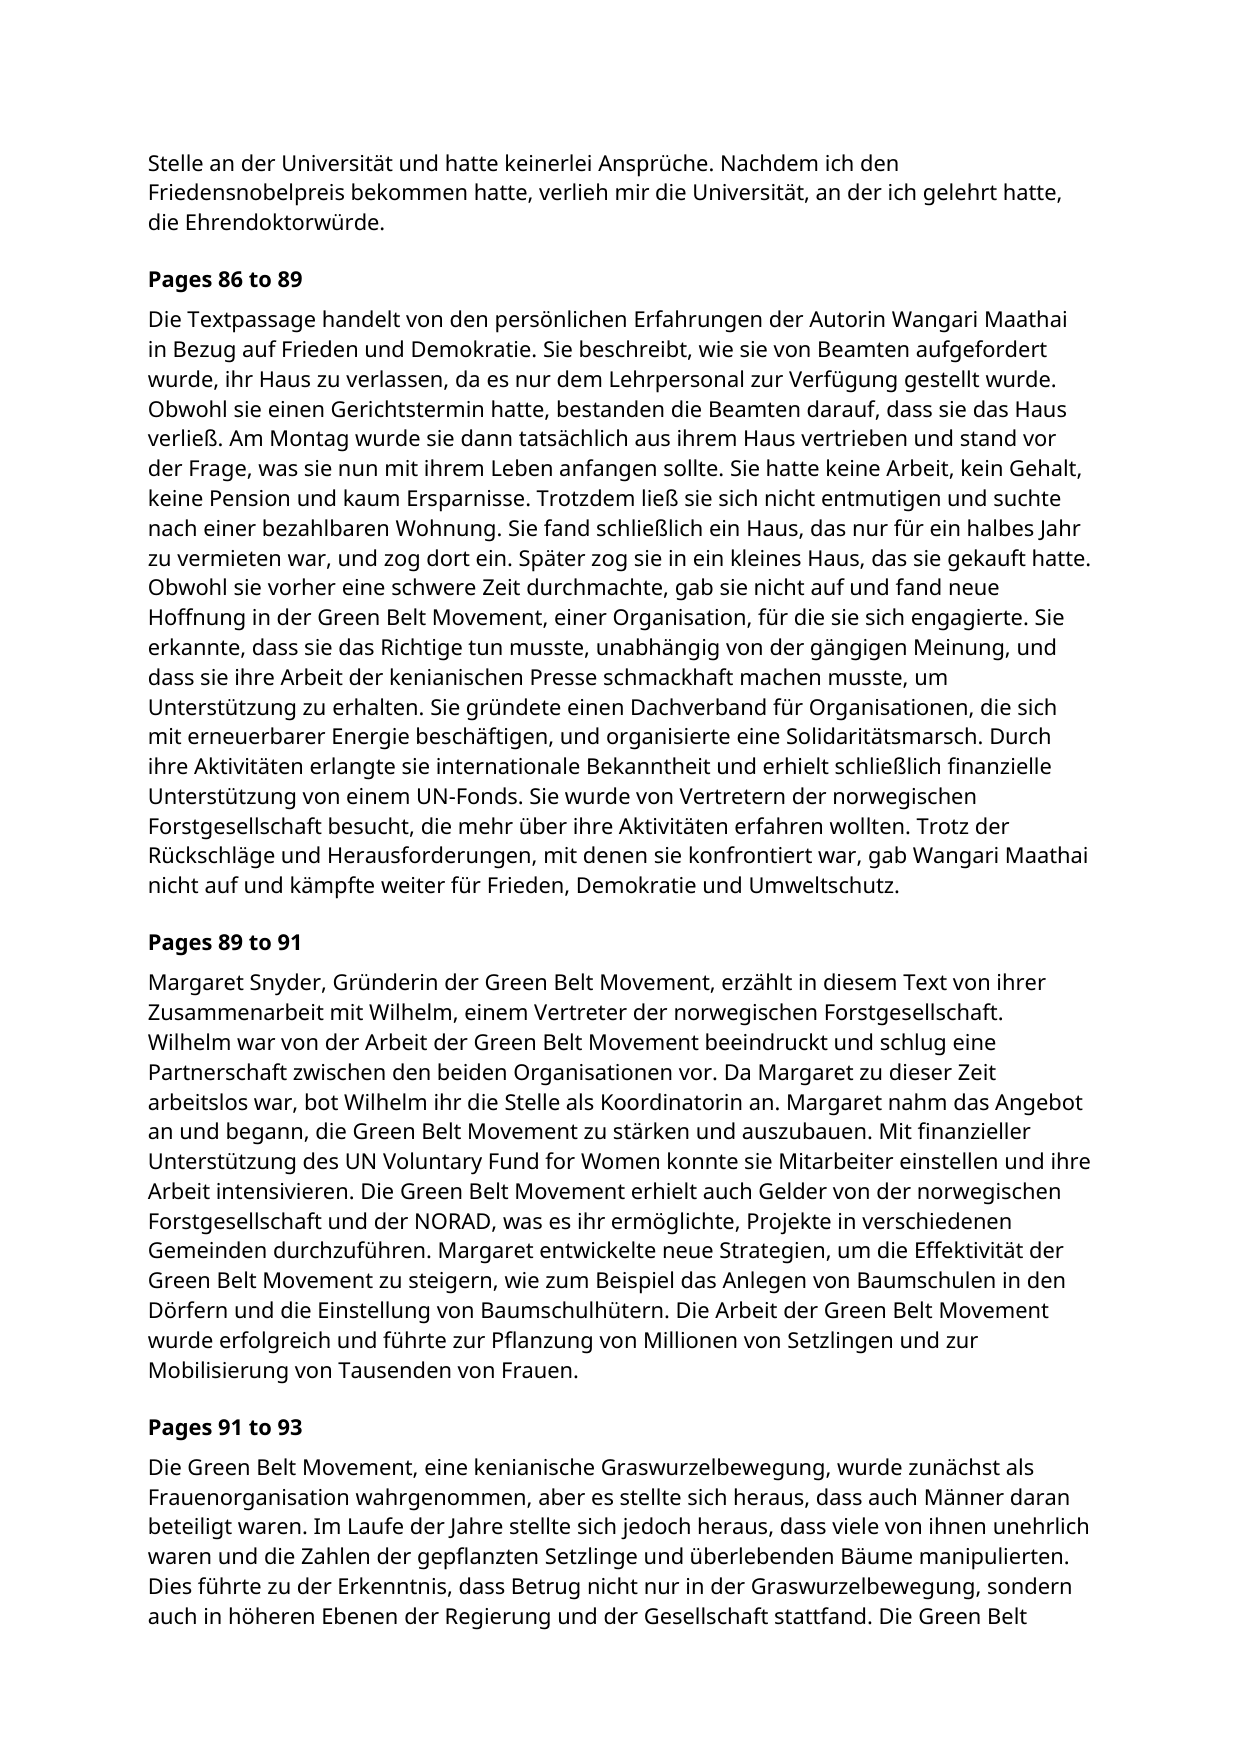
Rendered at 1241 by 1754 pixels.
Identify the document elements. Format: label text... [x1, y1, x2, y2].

title Pages 86 to 89 [148, 264, 1093, 294]
text Margaret Snyder, Gründerin der Green Belt Movement, erzählt in diesem Text von ihrer Zusammenarbeit mit Wilhelm, einem Vertreter der norwegischen Forstgesellschaft. Wilhelm war von der Arbeit der Green Belt Movement beeindruckt und schlug eine Partnerschaft zwischen den beiden Organisationen vor. Da Margaret zu dieser Zeit arbeitslos war, bot Wilhelm ihr die Stelle als Koordinatorin an. Margaret nahm das Angebot an und begann, die Green Belt Movement zu stärken und auszubauen. Mit finanzieller Unterstützung des UN Voluntary Fund for Women konnte sie Mitarbeiter einstellen und ihre Arbeit intensivieren. Die Green Belt Movement erhielt auch Gelder von der norwegischen Forstgesellschaft und der NORAD, was es ihr ermöglichte, Projekte in verschiedenen Gemeinden durchzuführen. Margaret entwickelte neue Strategien, um die Effektivität der Green Belt Movement zu steigern, wie zum Beispiel das Anlegen von Baumschulen in den Dörfern und die Einstellung von Baumschulhütern. Die Arbeit der Green Belt Movement wurde erfolgreich und führte zur Pflanzung von Millionen von Setzlingen und zur Mobilisierung von Tausenden von Frauen. [148, 967, 1093, 1384]
text Die Green Belt Movement, eine kenianische Graswurzelbewegung, wurde zunächst als Frauenorganisation wahrgenommen, aber es stellte sich heraus, dass auch Männer daran beteiligt waren. Im Laufe der Jahre stellte sich jedoch heraus, dass viele von ihnen unehrlich waren und die Zahlen der gepflanzten Setzlinge und überlebenden Bäume manipulierten. Dies führte zu der Erkenntnis, dass Betrug nicht nur in der Graswurzelbewegung, sondern auch in höheren Ebenen der Regierung und der Gesellschaft stattfand. Die Green Belt [148, 1452, 1093, 1631]
title Pages 89 to 91 [148, 927, 1093, 957]
text Stelle an der Universität und hatte keinerlei Ansprüche. Nachdem ich den Friedensnobelpreis bekommen hatte, verlieh mir die Universität, an der ich gelehrt hatte, die Ehrendoktorwürde. [148, 148, 1093, 237]
text Die Textpassage handelt von den persönlichen Erfahrungen der Autorin Wangari Maathai in Bezug auf Frieden und Demokratie. Sie beschreibt, wie sie von Beamten aufgefordert wurde, ihr Haus zu verlassen, da es nur dem Lehrpersonal zur Verfügung gestellt wurde. Obwohl sie einen Gerichtstermin hatte, bestanden die Beamten darauf, dass sie das Haus verließ. Am Montag wurde sie dann tatsächlich aus ihrem Haus vertrieben und stand vor der Frage, was sie nun mit ihrem Leben anfangen sollte. Sie hatte keine Arbeit, kein Gehalt, keine Pension und kaum Ersparnisse. Trotzdem ließ sie sich nicht entmutigen und suchte nach einer bezahlbaren Wohnung. Sie fand schließlich ein Haus, das nur für ein halbes Jahr zu vermieten war, und zog dort ein. Später zog sie in ein kleines Haus, das sie gekauft hatte. Obwohl sie vorher eine schwere Zeit durchmachte, gab sie nicht auf und fand neue Hoffnung in der Green Belt Movement, einer Organisation, für die sie sich engagierte. Sie erkannte, dass sie das Richtige tun musste, unabhängig von der gängigen Meinung, und dass sie ihre Arbeit der kenianischen Presse schmackhaft machen musste, um Unterstützung zu erhalten. Sie gründete einen Dachverband für Organisationen, die sich mit erneuerbarer Energie beschäftigen, und organisierte eine Solidaritätsmarsch. Durch ihre Aktivitäten erlangte sie internationale Bekanntheit und erhielt schließlich finanzielle Unterstützung von einem UN-Fonds. Sie wurde von Vertretern der norwegischen Forstgesellschaft besucht, die mehr über ihre Aktivitäten erfahren wollten. Trotz der Rückschläge und Herausforderungen, mit denen sie konfrontiert war, gab Wangari Maathai nicht auf und kämpfte weiter für Frieden, Demokratie und Umweltschutz. [148, 304, 1093, 900]
title Pages 91 to 93 [148, 1412, 1093, 1441]
